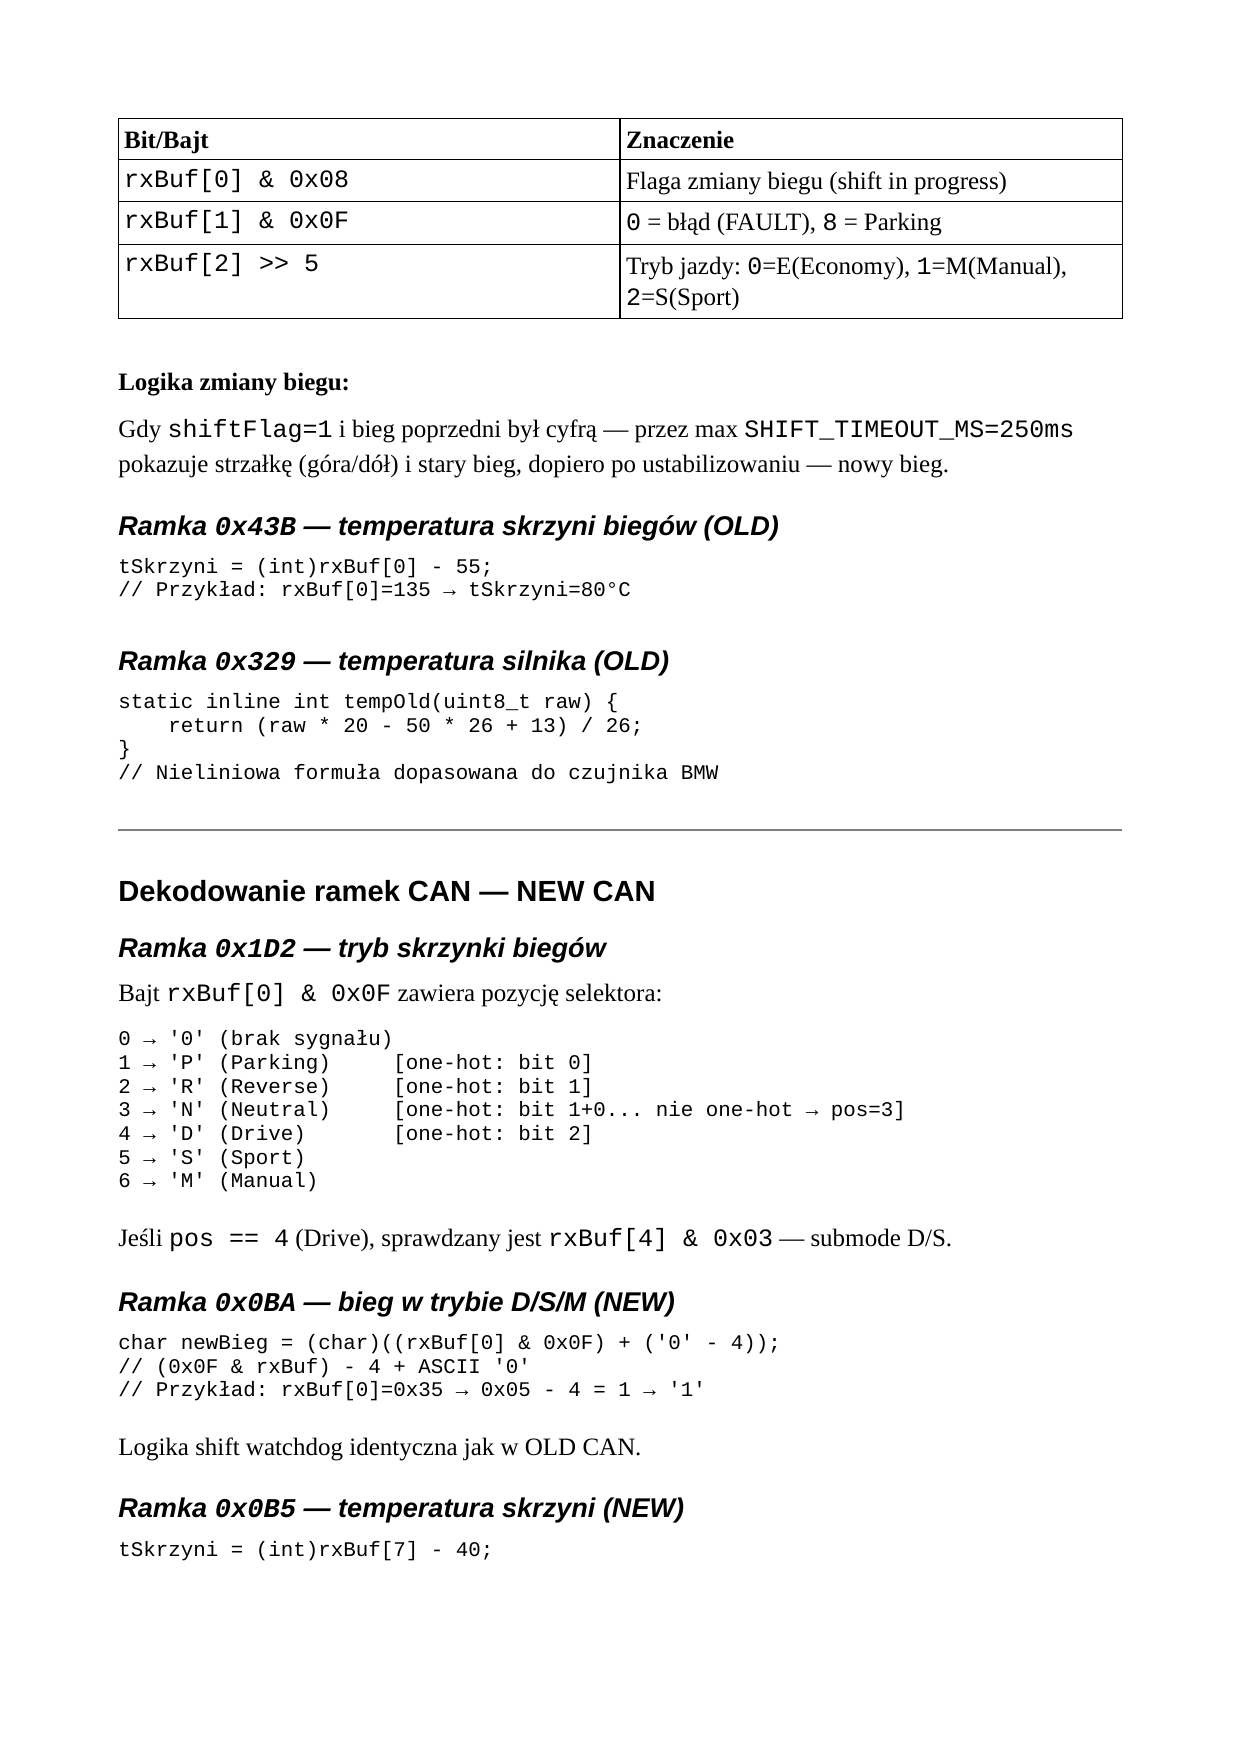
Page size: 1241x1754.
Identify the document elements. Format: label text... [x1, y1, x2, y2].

text Gdy shiftFlag=1 i bieg poprzedni był cyfrą — przez max SHIFT_TIMEOUT_MS=250ms pokazuje strzałkę (góra/dół) i stary bieg, dopiero po ustabilizowaniu — nowy bieg. [118, 414, 1122, 478]
subtitle Ramka 0x329 — temperatura silnika (OLD) [118, 645, 1122, 678]
table_cell Flaga zmiany biegu (shift in progress) [621, 160, 1122, 201]
table_cell rxBuf[1] & 0x0F [119, 202, 619, 244]
table_header Bit/Bajt [119, 119, 619, 159]
text 0 → '0' (brak sygnału) 1 → 'P' (Parking) [one-hot: bit 0] 2 → 'R' (Reverse) [one-hot: bit 1] 3 → 'N' (Neutral) [one-hot: bit 1+0... nie one-hot → pos=3] 4 → 'D' (Drive) [one-hot: bit 2] 5 → 'S' (Sport) 6 → 'M' (Manual) [118, 1028, 1122, 1194]
subtitle Ramka 0x1D2 — tryb skrzynki biegów [118, 932, 1122, 966]
subtitle Dekodowanie ramek CAN — NEW CAN [118, 874, 1122, 907]
text Logika zmiany biegu: [118, 367, 1122, 396]
subtitle Ramka 0x0BA — bieg w trybie D/S/M (NEW) [118, 1286, 1122, 1319]
text tSkrzyni = (int)rxBuf[7] - 40; [118, 1538, 1122, 1562]
table_cell 0 = błąd (FAULT), 8 = Parking [621, 202, 1122, 244]
subtitle Ramka 0x43B — temperatura skrzyni biegów (OLD) [118, 509, 1122, 543]
text Logika shift watchdog identyczna jak w OLD CAN. [118, 1432, 1122, 1461]
text Bajt rxBuf[0] & 0x0F zawiera pozycję selektora: [118, 978, 1122, 1009]
text tSkrzyni = (int)rxBuf[0] - 55; // Przykład: rxBuf[0]=135 → tSkrzyni=80°C [118, 556, 1122, 603]
text char newBieg = (char)((rxBuf[0] & 0x0F) + ('0' - 4)); // (0x0F & rxBuf) - 4 + ASCII '0' // Przykład: rxBuf[0]=0x35 → 0x05 - 4 = 1 → '1' [118, 1332, 1122, 1403]
text static inline int tempOld(uint8_t raw) { return (raw * 20 - 50 * 26 + 13) / 26; } // Nieliniowa formuła dopasowana do czujnika BMW [118, 691, 1122, 786]
table_cell rxBuf[0] & 0x08 [119, 160, 619, 201]
table_cell rxBuf[2] >> 5 [119, 245, 619, 318]
table_cell Tryb jazdy: 0=E(Economy), 1=M(Manual), 2=S(Sport) [621, 245, 1122, 318]
text Jeśli pos == 4 (Drive), sprawdzany jest rxBuf[4] & 0x03 — submode D/S. [118, 1223, 1122, 1254]
subtitle Ramka 0x0B5 — temperatura skrzyni (NEW) [118, 1492, 1122, 1526]
table_header Znaczenie [621, 119, 1122, 159]
